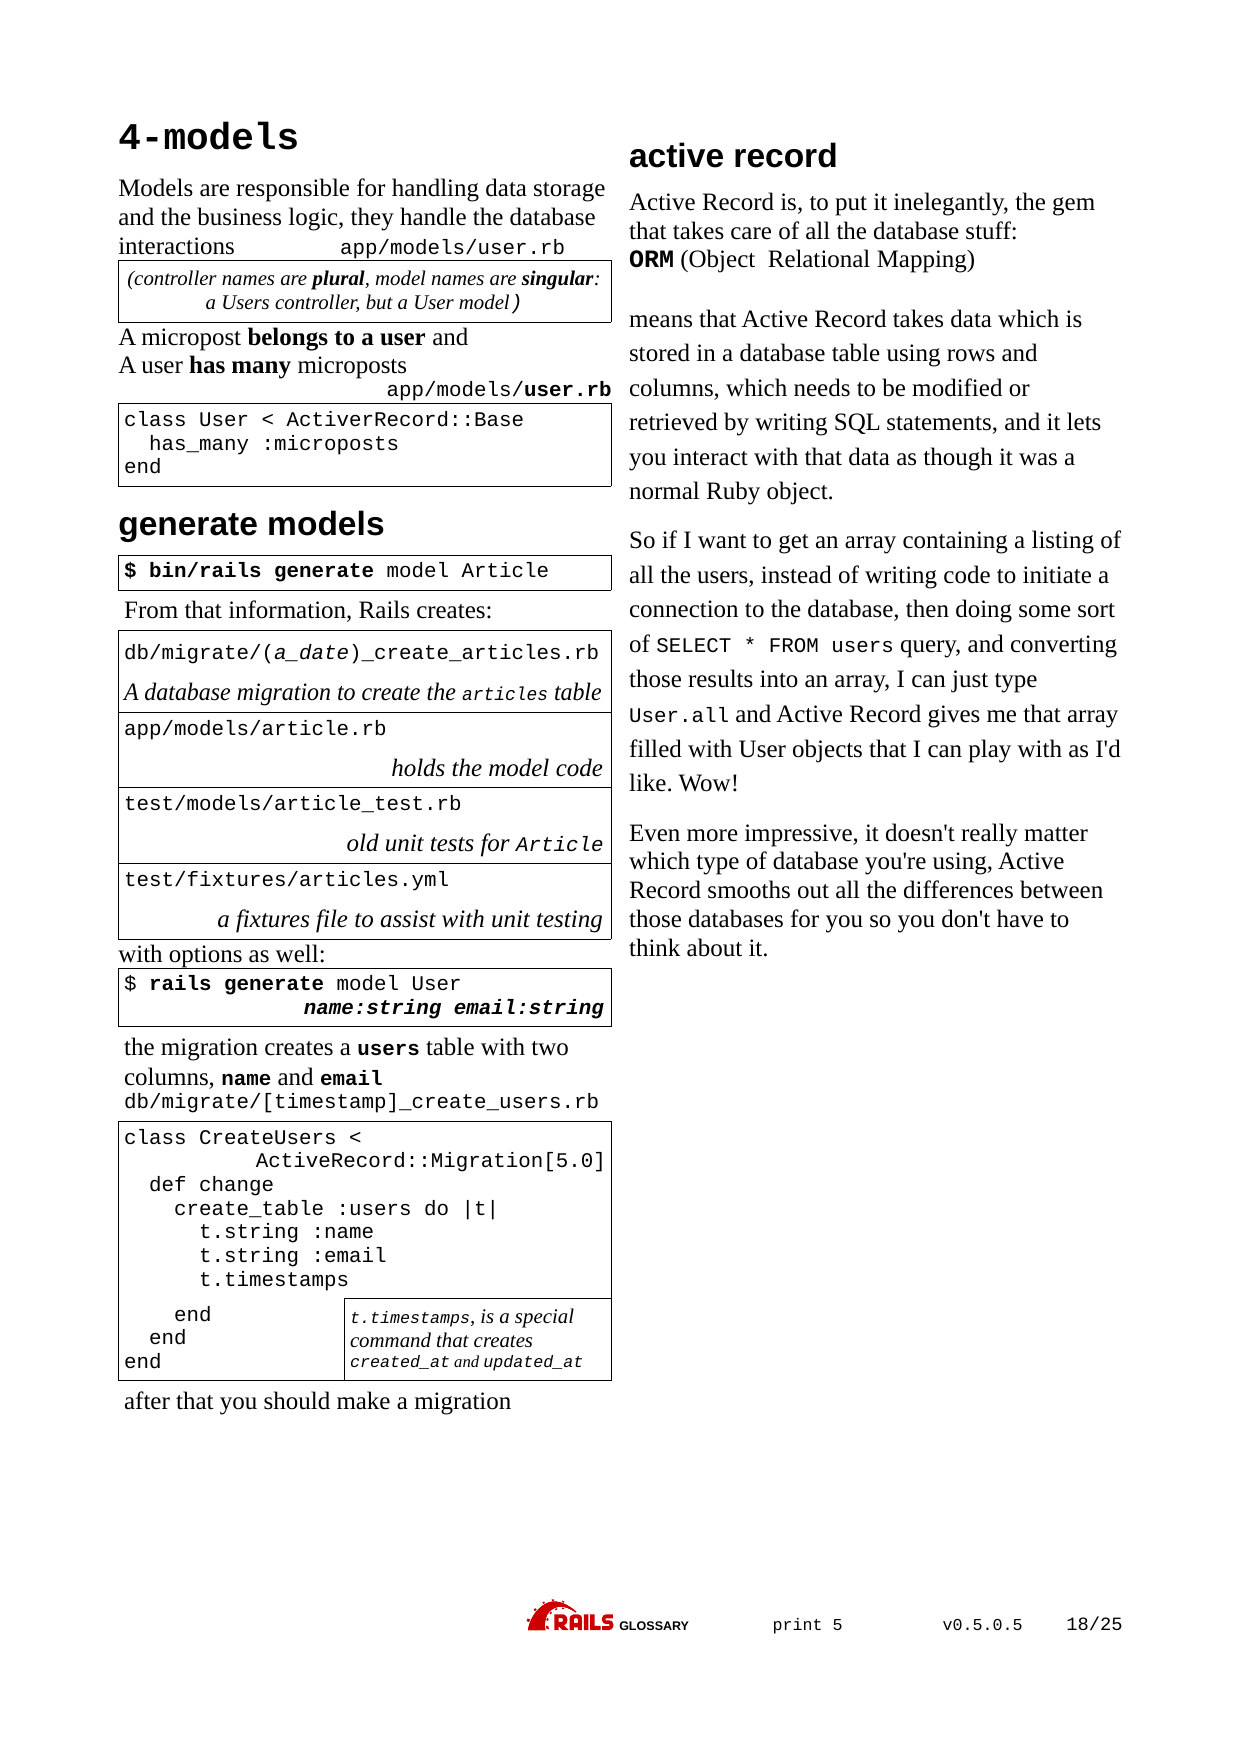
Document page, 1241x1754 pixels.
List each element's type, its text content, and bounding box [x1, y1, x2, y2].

table_cell A database migration to create the articles table [119, 671, 611, 712]
table_cell holds the model code [119, 747, 611, 787]
table_cell t.timestamps, is a special command that creates created_at and updated_at [345, 1299, 611, 1380]
table_cell the migration creates a users table with two columns, name and email db/migrate/[timestamp]_create_users.rb [118, 1027, 611, 1121]
text means that Active Record takes data which is stored in a database table using rows and columns, which needs to be modified or retrieved by writing SQL statements, and it lets you interact with that data as though it was a normal Ruby object. [629, 304, 1122, 505]
table_cell class CreateUsers < ActiveRecord::Migration[5.0] def change create_table :users do |t| t.string :name t.string :email t.timestamps [119, 1122, 611, 1298]
table_cell old unit tests for Article [119, 822, 611, 863]
subtitle 4-models [118, 118, 611, 161]
table_cell end end end [119, 1298, 344, 1380]
table_cell a fixtures file to assist with unit testing [119, 899, 611, 939]
table_header $ rails generate model User name:string email:string [119, 969, 611, 1026]
text A user has many microposts [118, 351, 611, 379]
text with options as well: [118, 940, 611, 968]
subtitle active record [629, 136, 1122, 174]
table_cell test/models/article_test.rb [119, 788, 611, 822]
table_header From that information, Rails creates: [118, 591, 611, 630]
text Models are responsible for handling data storage and the business logic, they handle the database interactions app/models/user.rb [118, 173, 611, 260]
text A micropost belongs to a user and [118, 323, 611, 351]
table_cell app/models/article.rb [119, 713, 611, 747]
table_cell db/migrate/(a_date)_create_articles.rb [119, 631, 611, 671]
table_cell test/fixtures/articles.yml [119, 864, 611, 898]
text ORM (Object Relational Mapping) [629, 244, 1122, 275]
table_cell after that you should make a migration [118, 1381, 611, 1421]
subtitle generate models [118, 503, 611, 542]
table_header class User < ActiverRecord::Base has_many :microposts end [119, 404, 611, 486]
text app/models/user.rb [118, 379, 611, 403]
text Active Record is, to put it inelegantly, the gem that takes care of all the database stuff: [629, 187, 1122, 244]
table_header (controller names are plural, model names are singular: a Users controller, but a User model) [119, 261, 611, 322]
table_header $ bin/rails generate model Article [119, 556, 611, 590]
text So if I want to get an array containing a listing of all the users, instead of writing code to initiate a connection to the database, then doing some sort of SELECT * FROM users query, and converting those results into an array, I can just type User.all and Active Record gives me that array filled with User objects that I can play with as I'd like. Wow! [629, 526, 1122, 797]
text Even more impressive, it doesn't really matter which type of database you're using, Active Record smooths out all the differences between those databases for you so you don't have to think about it. [629, 818, 1122, 961]
